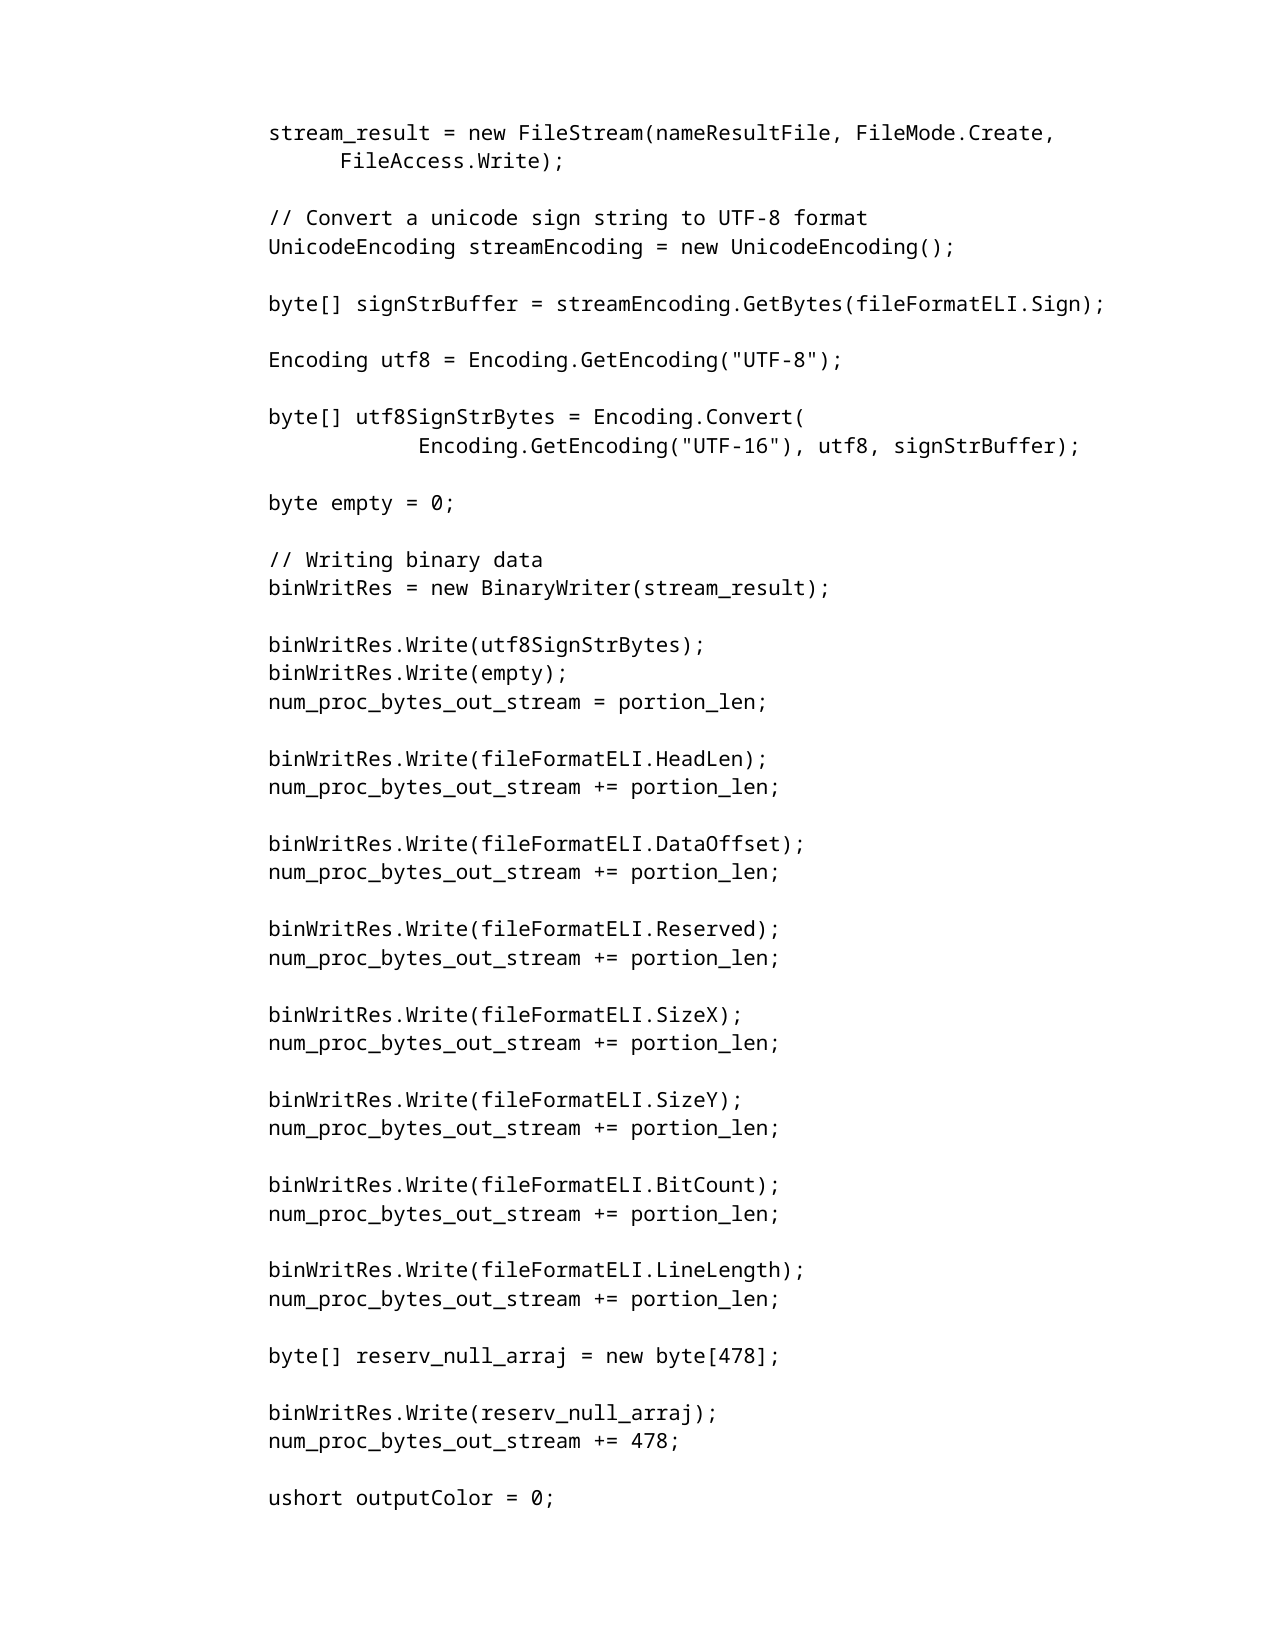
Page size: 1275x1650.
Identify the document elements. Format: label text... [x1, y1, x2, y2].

text byte[] utf8SignStrBytes = Encoding.Convert( [118, 402, 1157, 431]
text num_proc_bytes_out_stream += 478; [118, 1426, 1157, 1455]
text byte[] signStrBuffer = streamEncoding.GetBytes(fileFormatELI.Sign); [118, 289, 1157, 317]
text binWritRes.Write(utf8SignStrBytes); [118, 630, 1157, 658]
text binWritRes.Write(fileFormatELI.LineLength); [118, 1256, 1157, 1284]
text binWritRes.Write(fileFormatELI.BitCount); [118, 1170, 1157, 1199]
text num_proc_bytes_out_stream += portion_len; [118, 1199, 1157, 1227]
text // Convert a unicode sign string to UTF-8 format [118, 203, 1157, 232]
text // Writing binary data [118, 545, 1157, 573]
text Encoding utf8 = Encoding.GetEncoding("UTF-8"); [118, 346, 1157, 374]
text num_proc_bytes_out_stream += portion_len; [118, 1284, 1157, 1312]
text UnicodeEncoding streamEncoding = new UnicodeEncoding(); [118, 232, 1157, 260]
text num_proc_bytes_out_stream += portion_len; [118, 1028, 1157, 1057]
text binWritRes.Write(fileFormatELI.Reserved); [118, 914, 1157, 943]
text binWritRes.Write(reserv_null_arraj); [118, 1398, 1157, 1426]
text num_proc_bytes_out_stream += portion_len; [118, 943, 1157, 971]
text binWritRes.Write(empty); [118, 658, 1157, 687]
text binWritRes.Write(fileFormatELI.SizeY); [118, 1085, 1157, 1113]
text byte[] reserv_null_arraj = new byte[478]; [118, 1341, 1157, 1369]
text num_proc_bytes_out_stream += portion_len; [118, 772, 1157, 801]
text byte empty = 0; [118, 488, 1157, 516]
text ushort outputColor = 0; [118, 1483, 1157, 1512]
text binWritRes.Write(fileFormatELI.SizeX); [118, 1000, 1157, 1028]
text binWritRes = new BinaryWriter(stream_result); [118, 573, 1157, 602]
text Encoding.GetEncoding("UTF-16"), utf8, signStrBuffer); [118, 431, 1157, 459]
text num_proc_bytes_out_stream += portion_len; [118, 857, 1157, 886]
text num_proc_bytes_out_stream += portion_len; [118, 1113, 1157, 1142]
text binWritRes.Write(fileFormatELI.HeadLen); [118, 744, 1157, 772]
text binWritRes.Write(fileFormatELI.DataOffset); [118, 829, 1157, 857]
text num_proc_bytes_out_stream = portion_len; [118, 687, 1157, 715]
text stream_result = new FileStream(nameResultFile, FileMode.Create, FileAccess.Write); [118, 118, 1157, 175]
